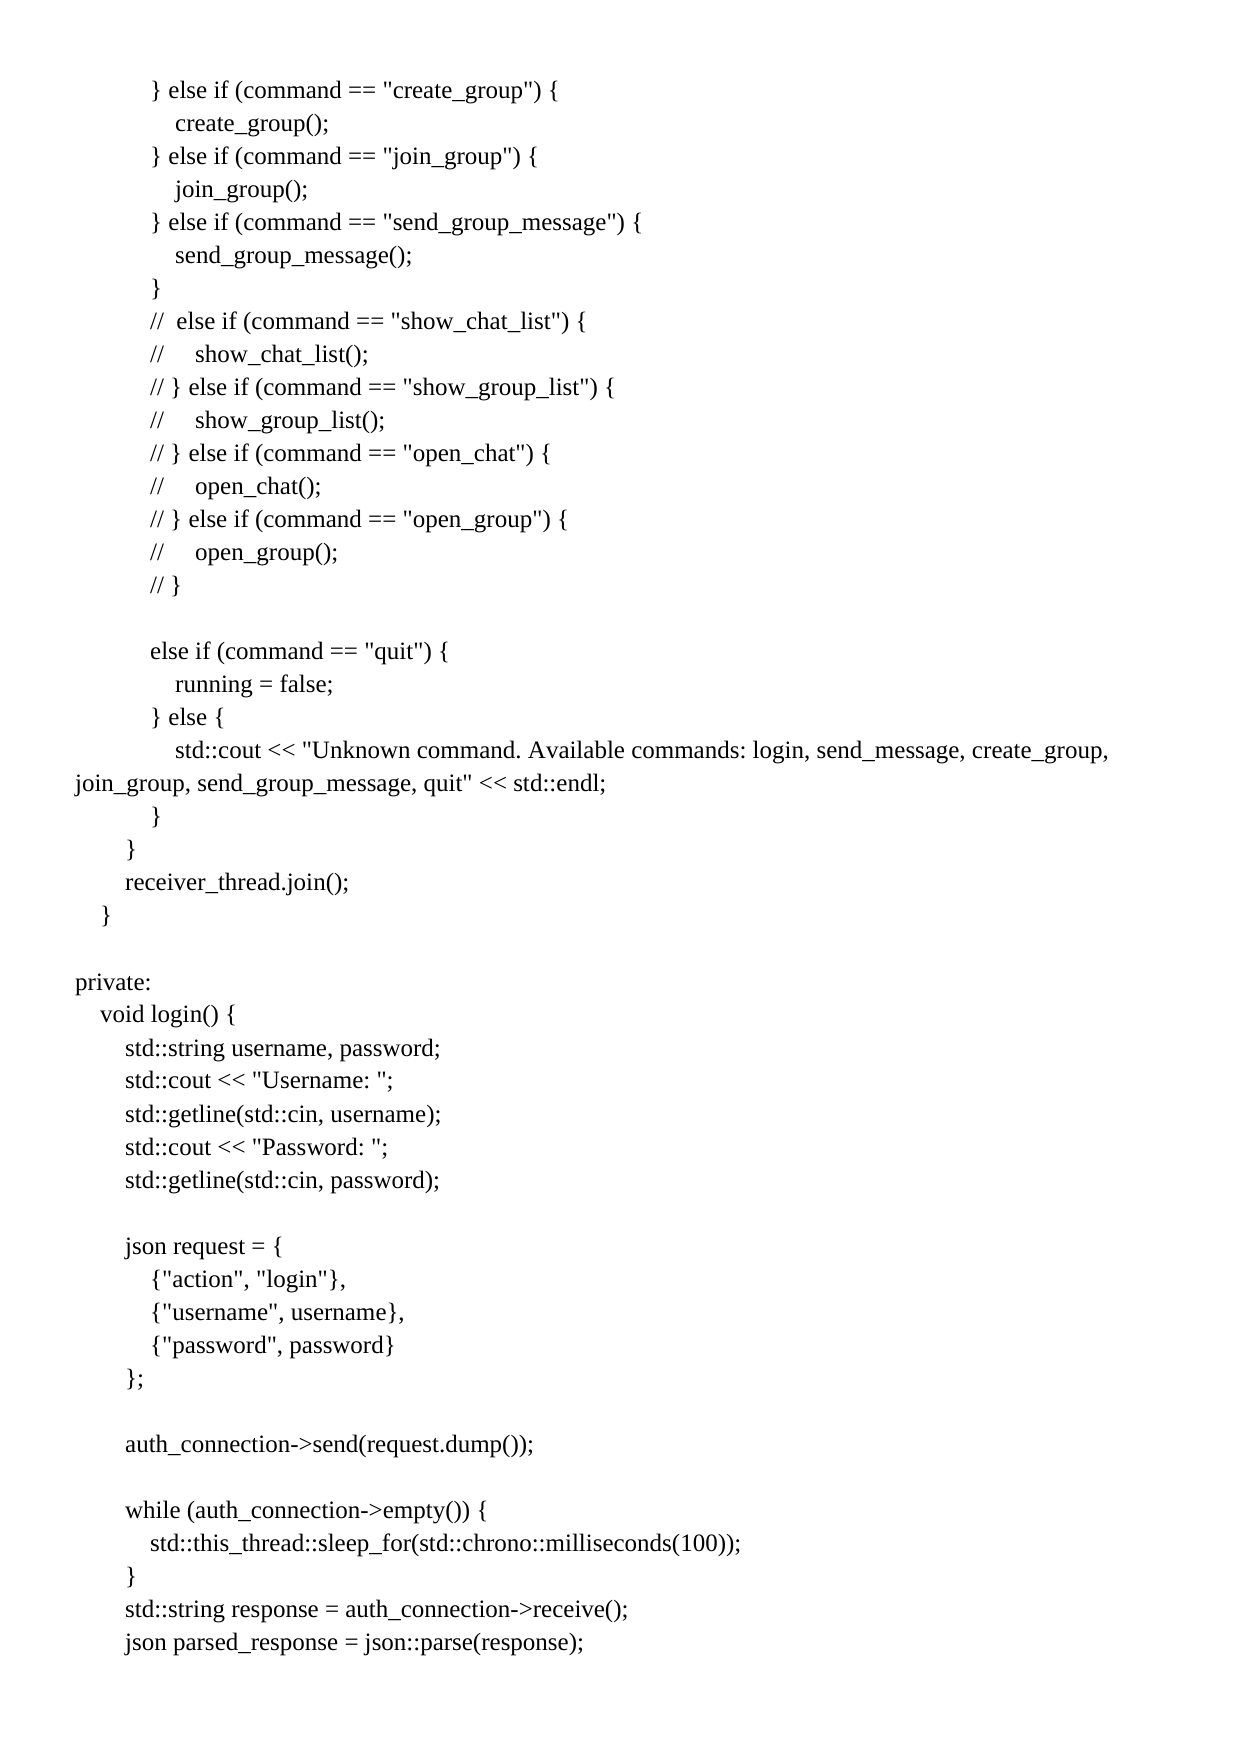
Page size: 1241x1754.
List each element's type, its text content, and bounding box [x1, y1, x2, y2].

text std::getline(std::cin, password); [75, 1165, 1165, 1193]
text // } else if (command == "open_group") { [75, 504, 1165, 533]
text send_group_message(); [75, 240, 1165, 269]
text json parsed_response = json::parse(response); [75, 1627, 1165, 1656]
text } else { [75, 702, 1165, 731]
text join_group(); [75, 174, 1165, 203]
text // show_group_list(); [75, 405, 1165, 434]
text void login() { [75, 999, 1165, 1028]
text } [75, 273, 1165, 302]
text std::this_thread::sleep_for(std::chrono::milliseconds(100)); [75, 1528, 1165, 1557]
text while (auth_connection->empty()) { [75, 1495, 1165, 1524]
text // open_group(); [75, 537, 1165, 566]
text private: [75, 967, 1165, 995]
text std::getline(std::cin, username); [75, 1099, 1165, 1127]
text create_group(); [75, 108, 1165, 137]
text // show_chat_list(); [75, 339, 1165, 368]
text {"username", username}, [75, 1297, 1165, 1326]
text auth_connection->send(request.dump()); [75, 1429, 1165, 1458]
text } [75, 801, 1165, 830]
text else if (command == "quit") { [75, 636, 1165, 665]
text std::cout << "Password: "; [75, 1132, 1165, 1160]
text } [75, 901, 1165, 929]
text {"action", "login"}, [75, 1264, 1165, 1292]
text } else if (command == "send_group_message") { [75, 207, 1165, 236]
text }; [75, 1363, 1165, 1392]
text } else if (command == "create_group") { [75, 75, 1165, 104]
text std::string username, password; [75, 1033, 1165, 1061]
text std::cout << "Username: "; [75, 1066, 1165, 1094]
text json request = { [75, 1231, 1165, 1259]
text } else if (command == "join_group") { [75, 141, 1165, 170]
text std::cout << "Unknown command. Available commands: login, send_message, create_group, join_group, send_group_message, quit" << std::endl; [75, 735, 1165, 797]
text // else if (command == "show_chat_list") { [75, 306, 1165, 335]
text // } else if (command == "open_chat") { [75, 438, 1165, 467]
text // } else if (command == "show_group_list") { [75, 372, 1165, 401]
text running = false; [75, 669, 1165, 698]
text // open_chat(); [75, 471, 1165, 500]
text } [75, 1561, 1165, 1590]
text receiver_thread.join(); [75, 867, 1165, 896]
text {"password", password} [75, 1330, 1165, 1358]
text } [75, 834, 1165, 863]
text std::string response = auth_connection->receive(); [75, 1594, 1165, 1623]
text // } [75, 570, 1165, 599]
